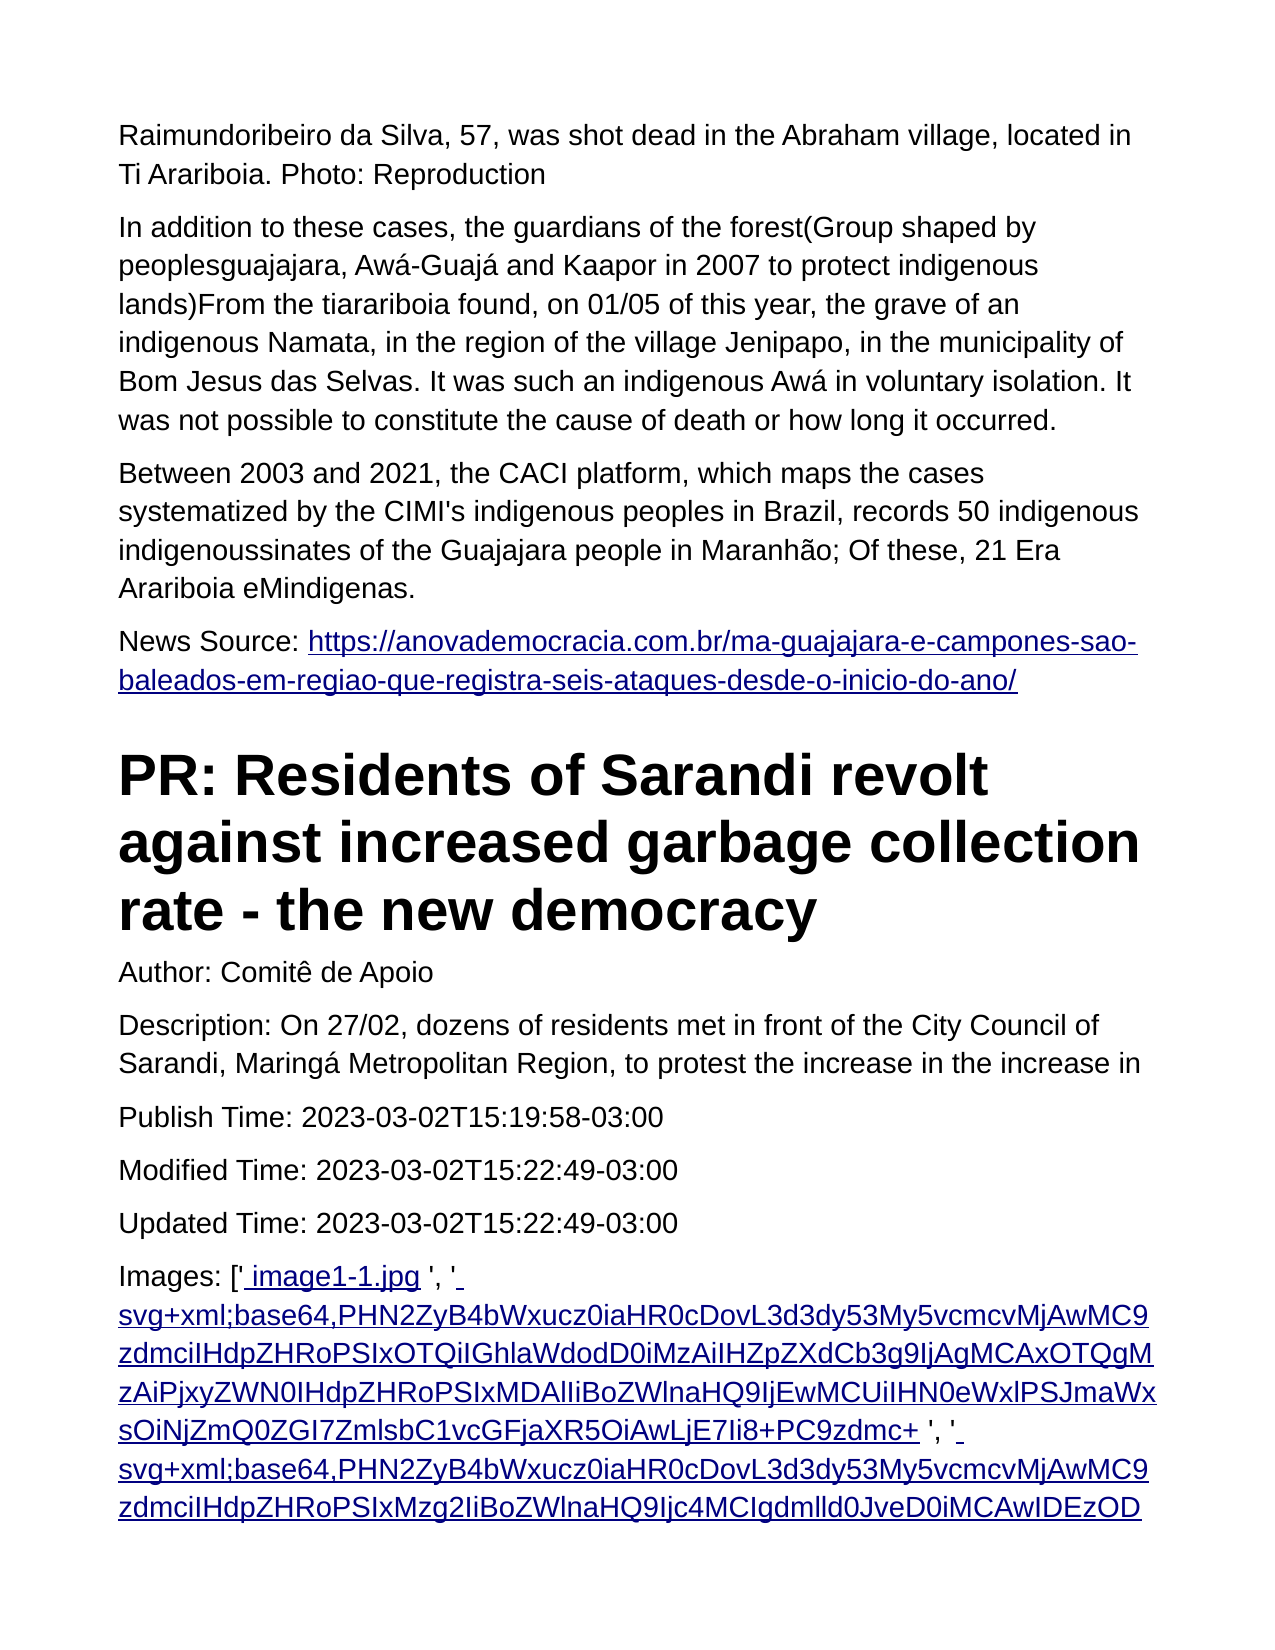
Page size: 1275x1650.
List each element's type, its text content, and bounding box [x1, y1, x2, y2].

text Description: On 27/02, dozens of residents met in front of the City Council of Sarandi, Maringá Metropolitan Region, to protest the increase in the increase in [118, 1008, 1157, 1080]
text News Source: https://anovademocracia.com.br/ma-guajajara-e-campones-sao-baleados-em-regiao-que-registra-seis-ataques-desde-o-inicio-do-ano/ [118, 624, 1157, 696]
text sOiNjZmQ0ZGI7ZmlsbC1vcGFjaXR5OiAwLjE7Ii8+PC9zdmc+ ', ' svg+xml;base64,PHN2ZyB4bWxucz0iaHR0cDovL3d3dy53My5vcmcvMjAwMC9zdmciIHdpZHRoPSIxMzg2IiBoZWlnaHQ9Ijc4MCIgdmlld0JveD0iMCAwIDEzOD [118, 1405, 1157, 1524]
text Publish Time: 2023-03-02T15:19:58-03:00 [118, 1099, 1157, 1133]
text Between 2003 and 2021, the CACI platform, which maps the cases systematized by the CIMI's indigenous peoples in Brazil, records 50 indigenous indigenoussinates of the Guajajara people in Maranhão; Of these, 21 Era Arariboia eMindigenas. [118, 456, 1157, 605]
text Modified Time: 2023-03-02T15:22:49-03:00 [118, 1153, 1157, 1186]
text Images: [' image1-1.jpg ', ' svg+xml;base64,PHN2ZyB4bWxucz0iaHR0cDovL3d3dy53My5vcmcvMjAwMC9zdmciIHdpZHRoPSIxOTQiIGhlaWdodD0iMzAiIHZpZXdCb3g9IjAgMCAxOTQgMzAiPjxyZWN0IHdpZHRoPSIxMDAlIiBoZWlnaHQ9IjEwMCUiIHN0eWxlPSJmaWx [118, 1259, 1157, 1404]
text Raimundoribeiro da Silva, 57, was shot dead in the Abraham village, located in Ti Arariboia. Photo: Reproduction [118, 118, 1157, 190]
text Updated Time: 2023-03-02T15:22:49-03:00 [118, 1206, 1157, 1239]
text In addition to these cases, the guardians of the forest(Group shaped by peoplesguajajara, Awá-Guajá and Kaapor in 2007 to protect indigenous lands)From the tiarariboia found, on 01/05 of this year, the grave of an indigenous Namata, in the region of the village Jenipapo, in the municipality of Bom Jesus das Selvas. It was such an indigenous Awá in voluntary isolation. It was not possible to constitute the cause of death or how long it occurred. [118, 210, 1157, 436]
subtitle PR: Residents of Sarandi revolt against increased garbage collection rate - the new democracy [118, 741, 1157, 942]
text Author: Comitê de Apoio [118, 955, 1157, 988]
